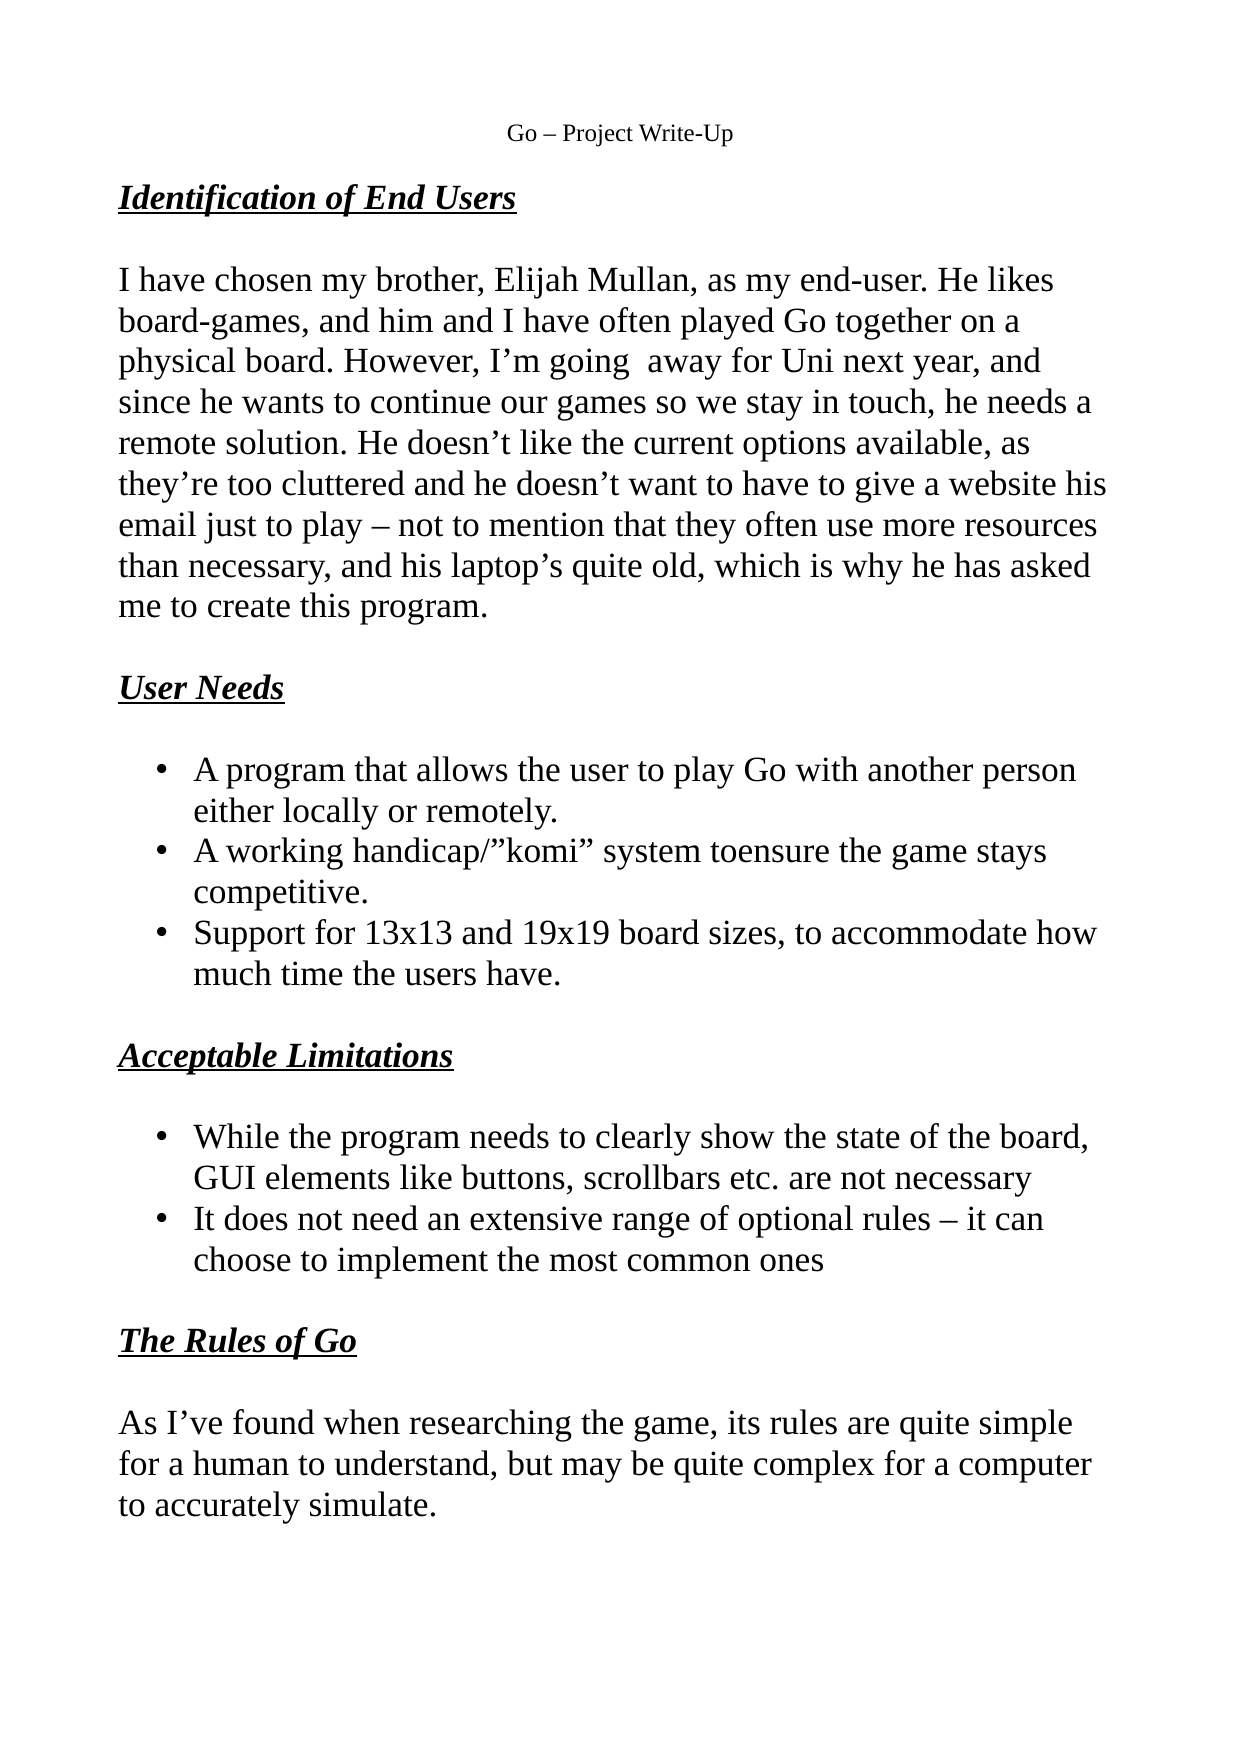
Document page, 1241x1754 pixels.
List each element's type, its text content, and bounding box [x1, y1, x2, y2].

text The Rules of Go [118, 1320, 1122, 1361]
list While the program needs to clearly show the state of the board, GUI elements like buttons, scrollbars etc. are not necessary [156, 1116, 1122, 1197]
text Identification of End Users [118, 176, 1122, 217]
text I have chosen my brother, Elijah Mullan, as my end-user. He likes board-games, and him and I have often played Go together on a physical board. However, I’m going away for Uni next year, and since he wants to continue our games so we stay in touch, he needs a remote solution. He doesn’t like the current options available, as they’re too cluttered and he doesn’t want to have to give a website his email just to play – not to mention that they often use more resources than necessary, and his laptop’s quite old, which is why he has asked me to create this program. [118, 258, 1122, 626]
list A program that allows the user to play Go with another person either locally or remotely. [156, 748, 1122, 830]
text Acceptable Limitations [118, 1034, 1122, 1075]
text User Needs [118, 666, 1122, 707]
list It does not need an extensive range of optional rules – it can choose to implement the most common ones [156, 1197, 1122, 1279]
text As I’ve found when researching the game, its rules are quite simple for a human to understand, but may be quite complex for a computer to accurately simulate. [118, 1401, 1122, 1524]
list A working handicap/”komi” system toensure the game stays competitive. [156, 830, 1122, 911]
list Support for 13x13 and 19x19 board sizes, to accommodate how much time the users have. [156, 911, 1122, 993]
